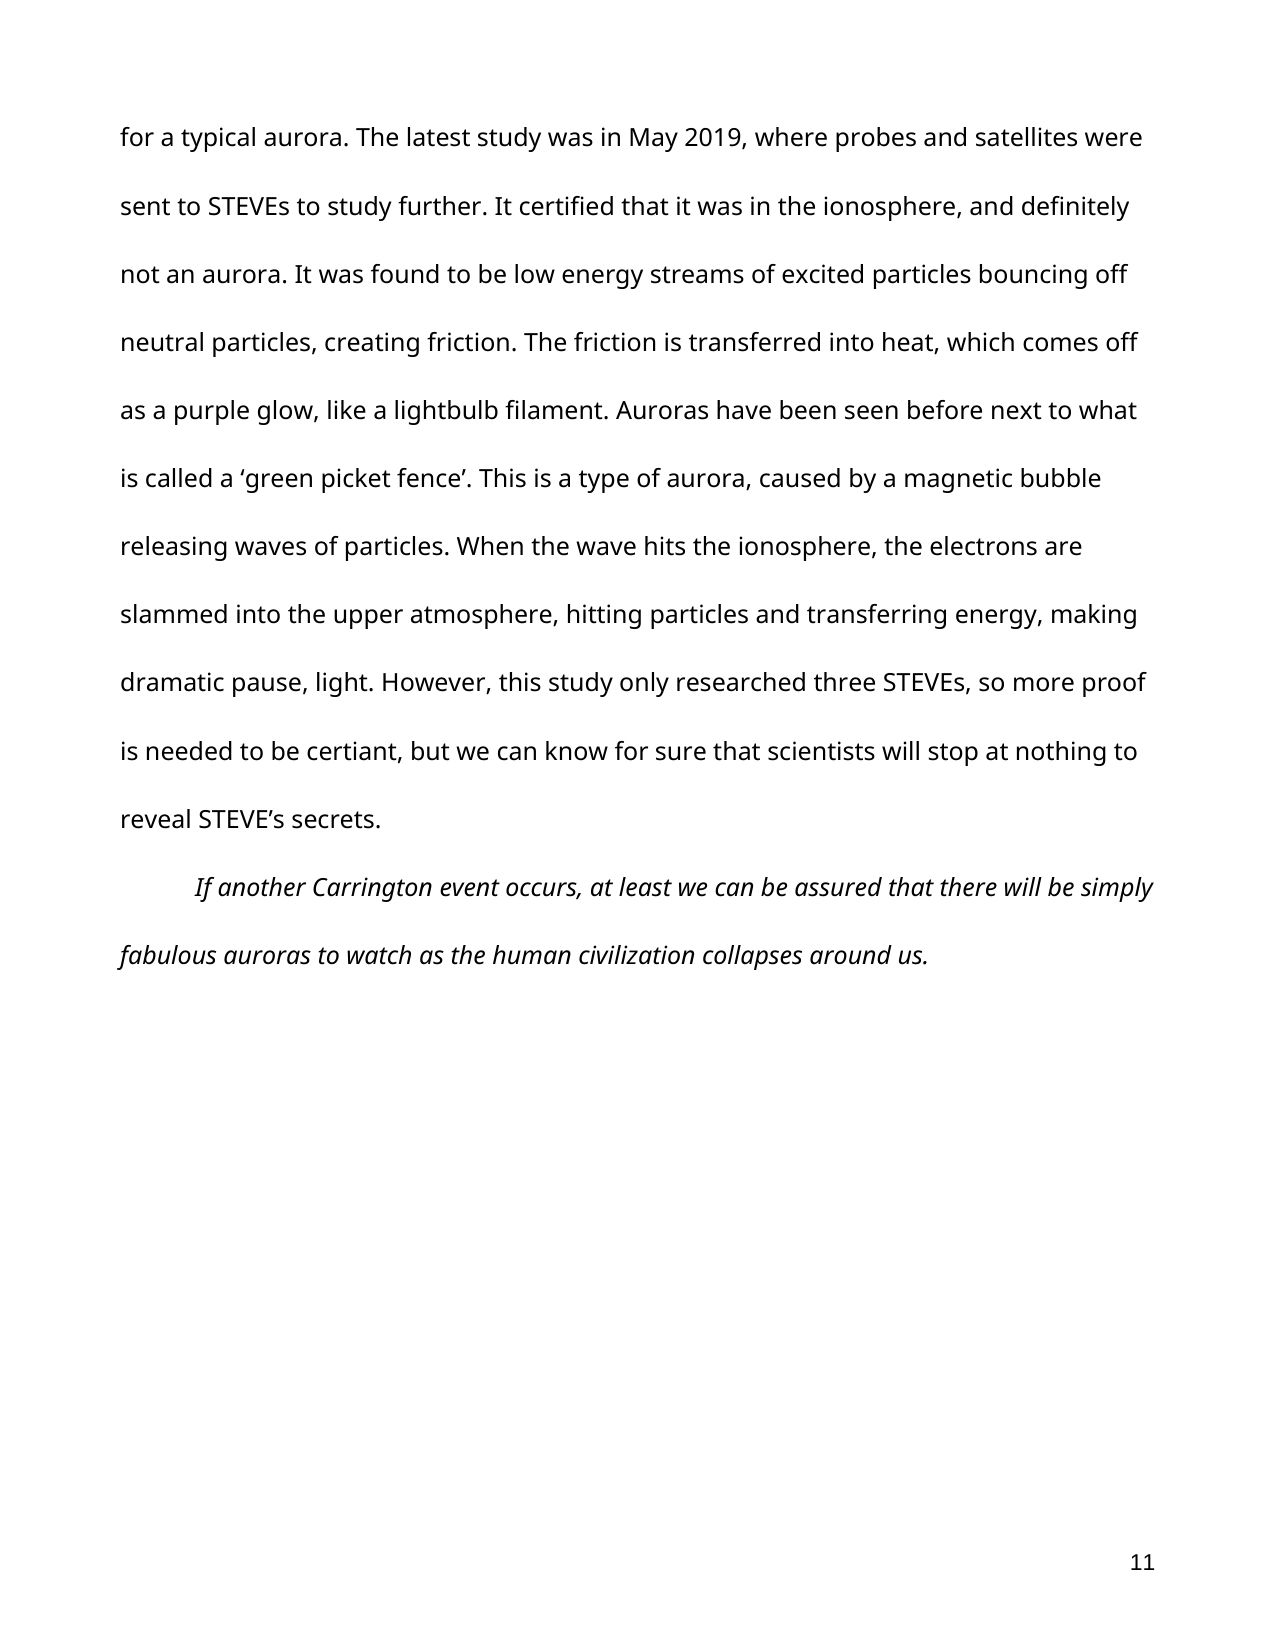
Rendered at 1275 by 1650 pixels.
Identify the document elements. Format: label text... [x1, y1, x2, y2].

text If another Carrington event occurs, at least we can be assured that there will be simply fabulous auroras to watch as the human civilization collapses around us. [120, 869, 1155, 972]
text for a typical aurora. The latest study was in May 2019, where probes and satellites were sent to STEVEs to study further. It certified that it was in the ionosphere, and definitely not an aurora. It was found to be low energy streams of excited particles bouncing off neutral particles, creating friction. The friction is transferred into heat, which comes off as a purple glow, like a lightbulb filament. Auroras have been seen before next to what is called a ‘green picket fence’. This is a type of aurora, caused by a magnetic bubble releasing waves of particles. When the wave hits the ionosphere, the electrons are slammed into the upper atmosphere, hitting particles and transferring energy, making dramatic pause, light. However, this study only researched three STEVEs, so more proof is needed to be certiant, but we can know for sure that scientists will stop at nothing to reveal STEVE’s secrets. [120, 120, 1155, 835]
